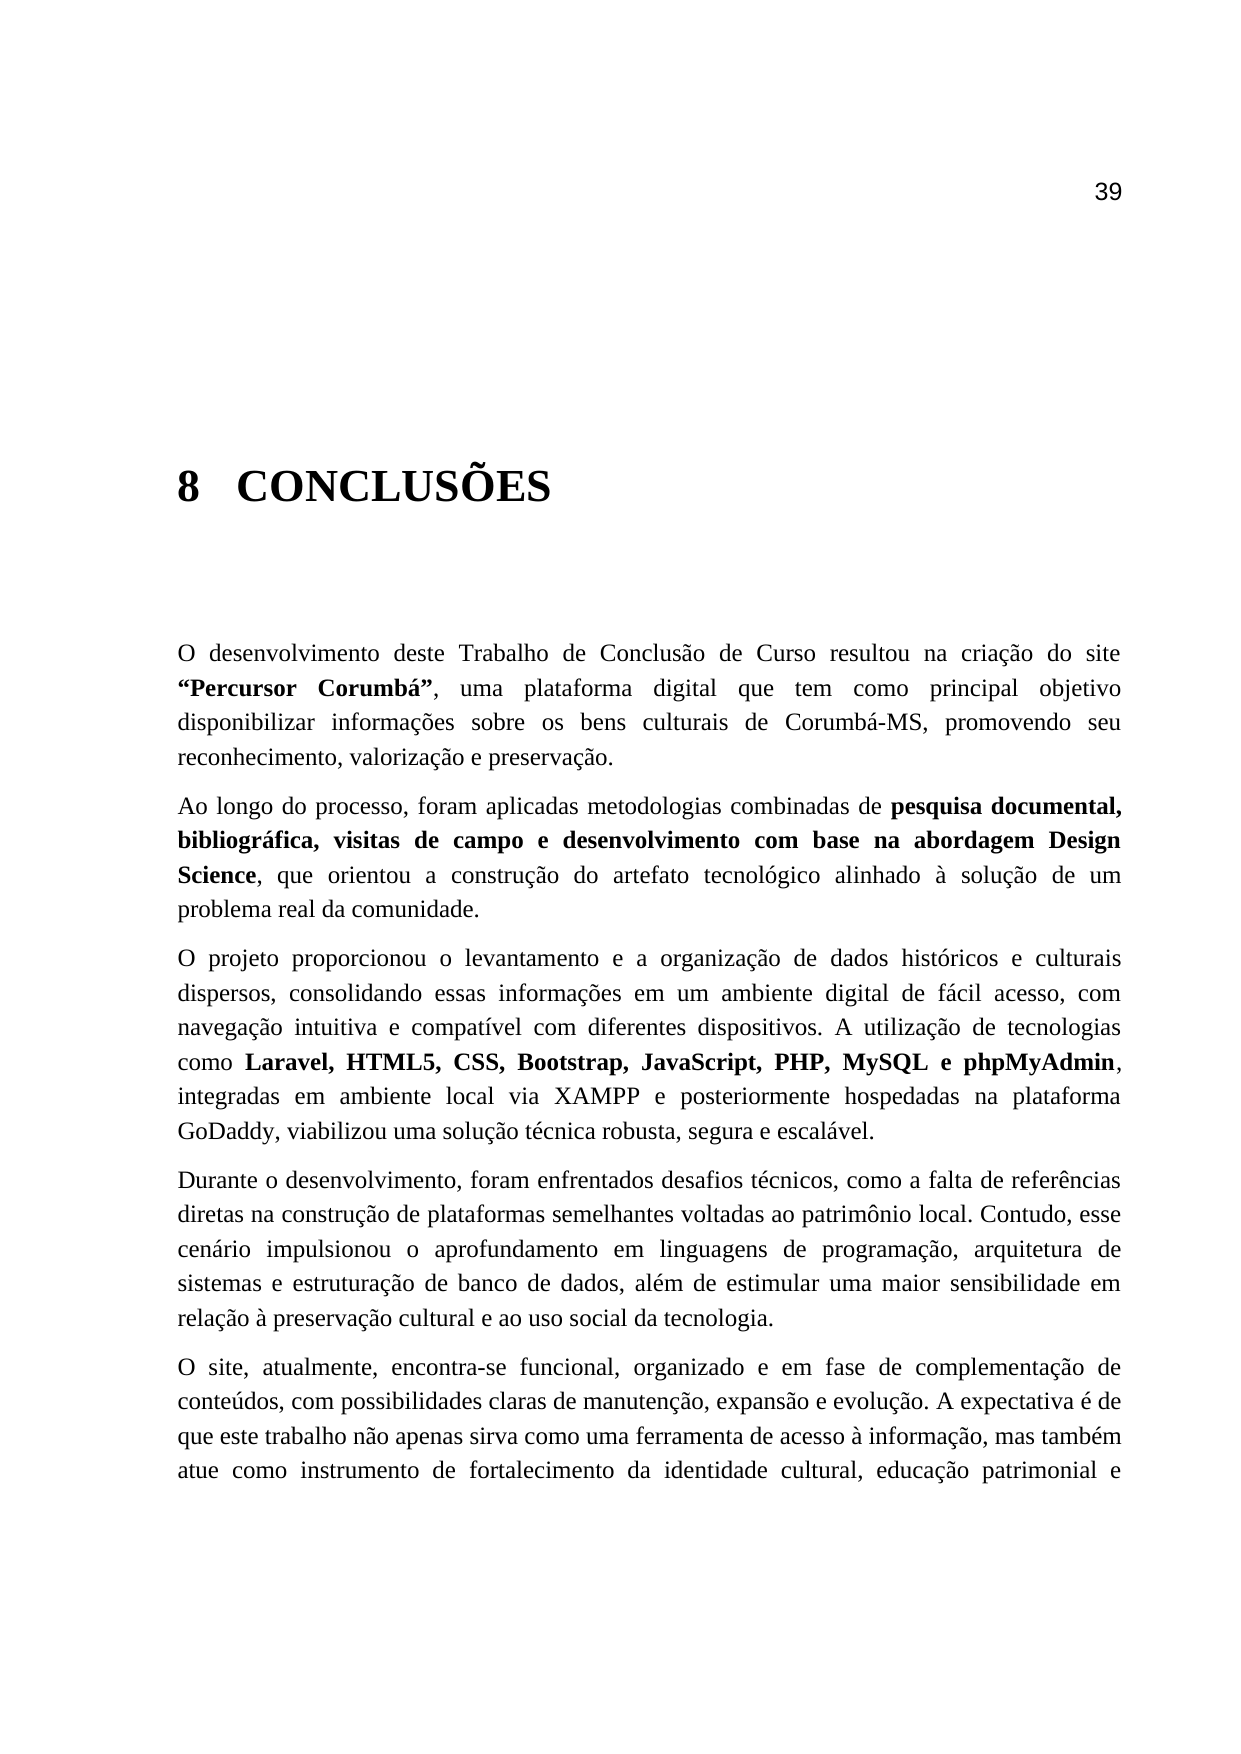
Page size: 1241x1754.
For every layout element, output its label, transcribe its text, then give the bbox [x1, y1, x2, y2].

text O projeto proporcionou o levantamento e a organização de dados históricos e culturais dispersos, consolidando essas informações em um ambiente digital de fácil acesso, com navegação intuitiva e compatível com diferentes dispositivos. A utilização de tecnologias como Laravel, HTML5, CSS, Bootstrap, JavaScript, PHP, MySQL e phpMyAdmin, integradas em ambiente local via XAMPP e posteriormente hospedadas na plataforma GoDaddy, viabilizou uma solução técnica robusta, segura e escalável. [177, 943, 1122, 1145]
list 8 CONCLUSÕES [177, 458, 1122, 511]
text O site, atualmente, encontra-se funcional, organizado e em fase de complementação de conteúdos, com possibilidades claras de manutenção, expansão e evolução. A expectativa é de que este trabalho não apenas sirva como uma ferramenta de acesso à informação, mas também atue como instrumento de fortalecimento da identidade cultural, educação patrimonial e [177, 1352, 1122, 1484]
text Durante o desenvolvimento, foram enfrentados desafios técnicos, como a falta de referências diretas na construção de plataformas semelhantes voltadas ao patrimônio local. Contudo, esse cenário impulsionou o aprofundamento em linguagens de programação, arquitetura de sistemas e estruturação de banco de dados, além de estimular uma maior sensibilidade em relação à preservação cultural e ao uso social da tecnologia. [177, 1165, 1122, 1332]
text Ao longo do processo, foram aplicadas metodologias combinadas de pesquisa documental, bibliográfica, visitas de campo e desenvolvimento com base na abordagem Design Science, que orientou a construção do artefato tecnológico alinhado à solução de um problema real da comunidade. [177, 791, 1122, 923]
text O desenvolvimento deste Trabalho de Conclusão de Curso resultou na criação do site “Percursor Corumbá”, uma plataforma digital que tem como principal objetivo disponibilizar informações sobre os bens culturais de Corumbá-MS, promovendo seu reconhecimento, valorização e preservação. [177, 638, 1122, 771]
